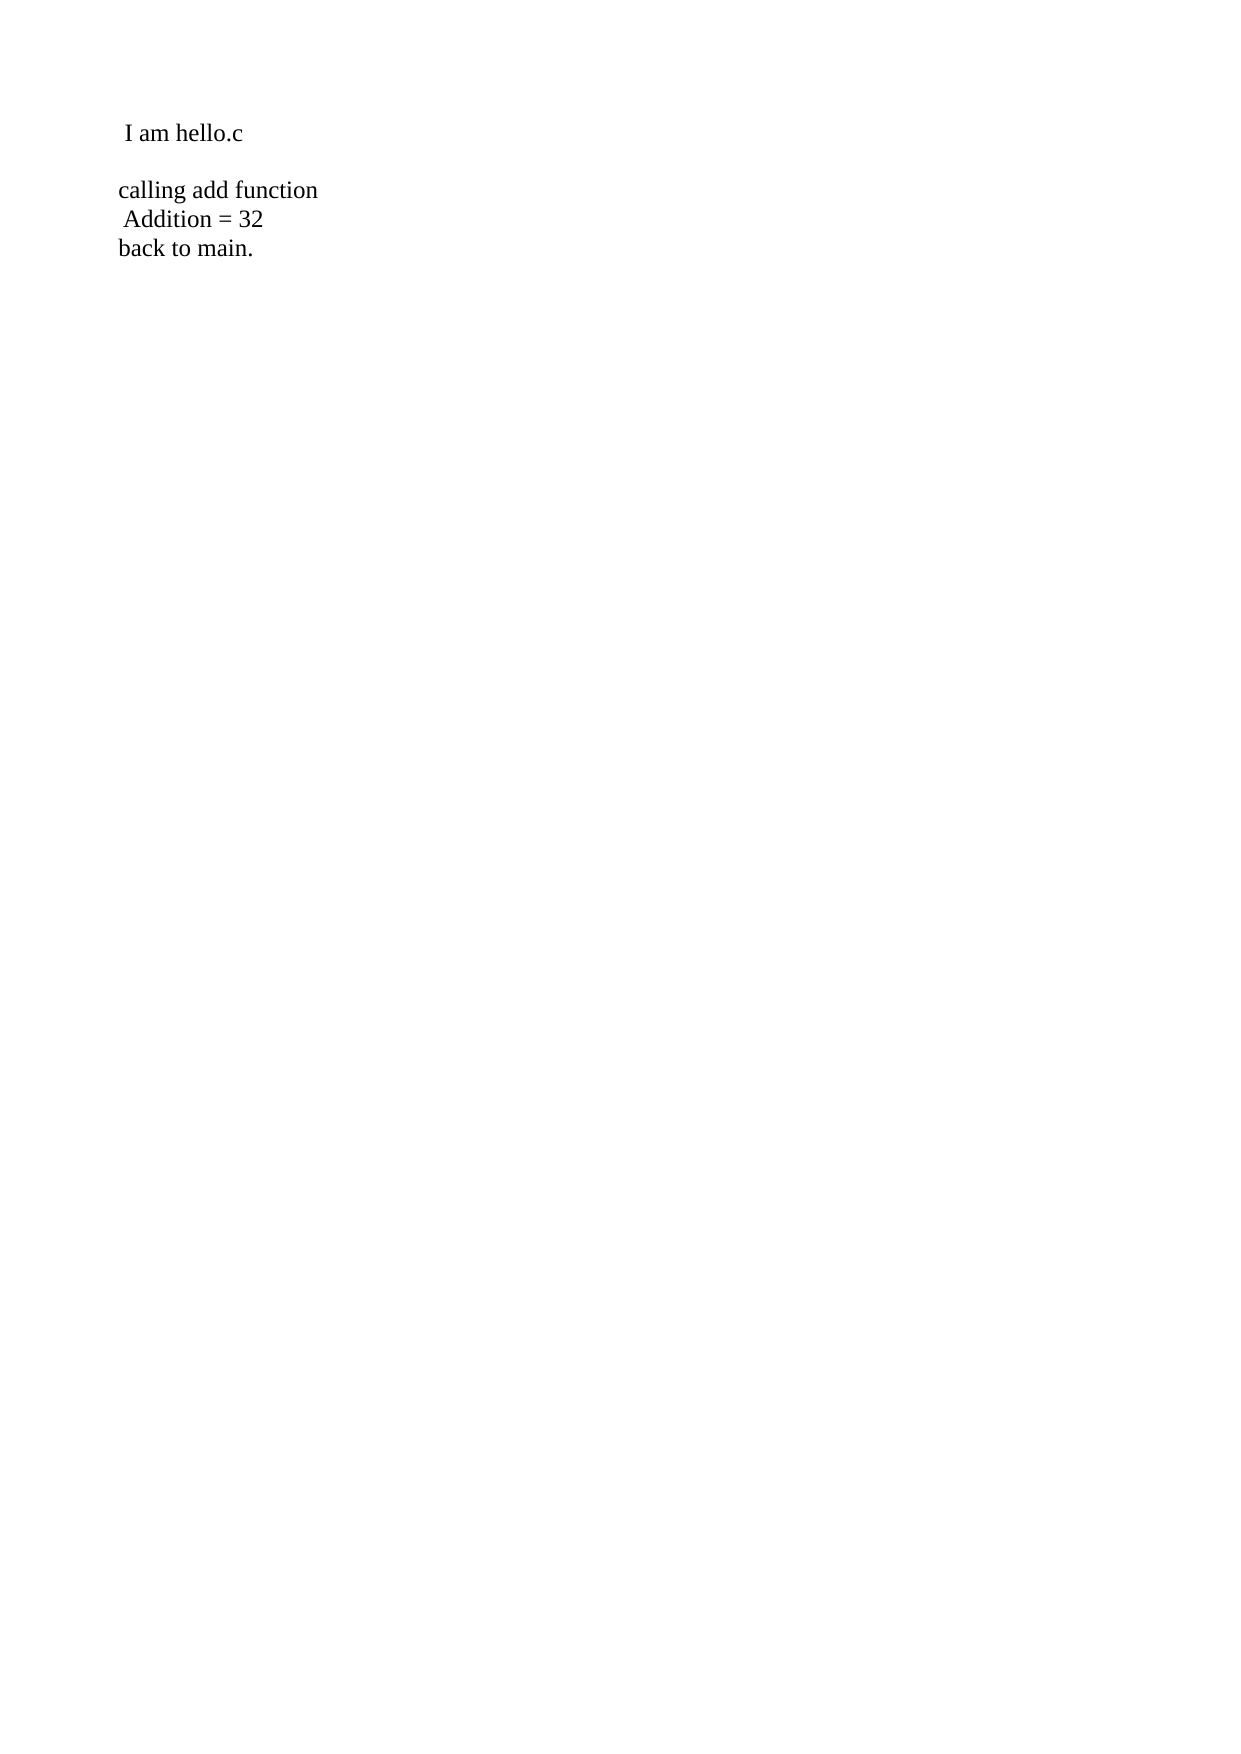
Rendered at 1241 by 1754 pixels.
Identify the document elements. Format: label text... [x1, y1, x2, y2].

text I am hello.c [118, 118, 1122, 147]
text Addition = 32 [118, 204, 1122, 233]
text calling add function [118, 176, 1122, 204]
text back to main. [118, 233, 1122, 262]
